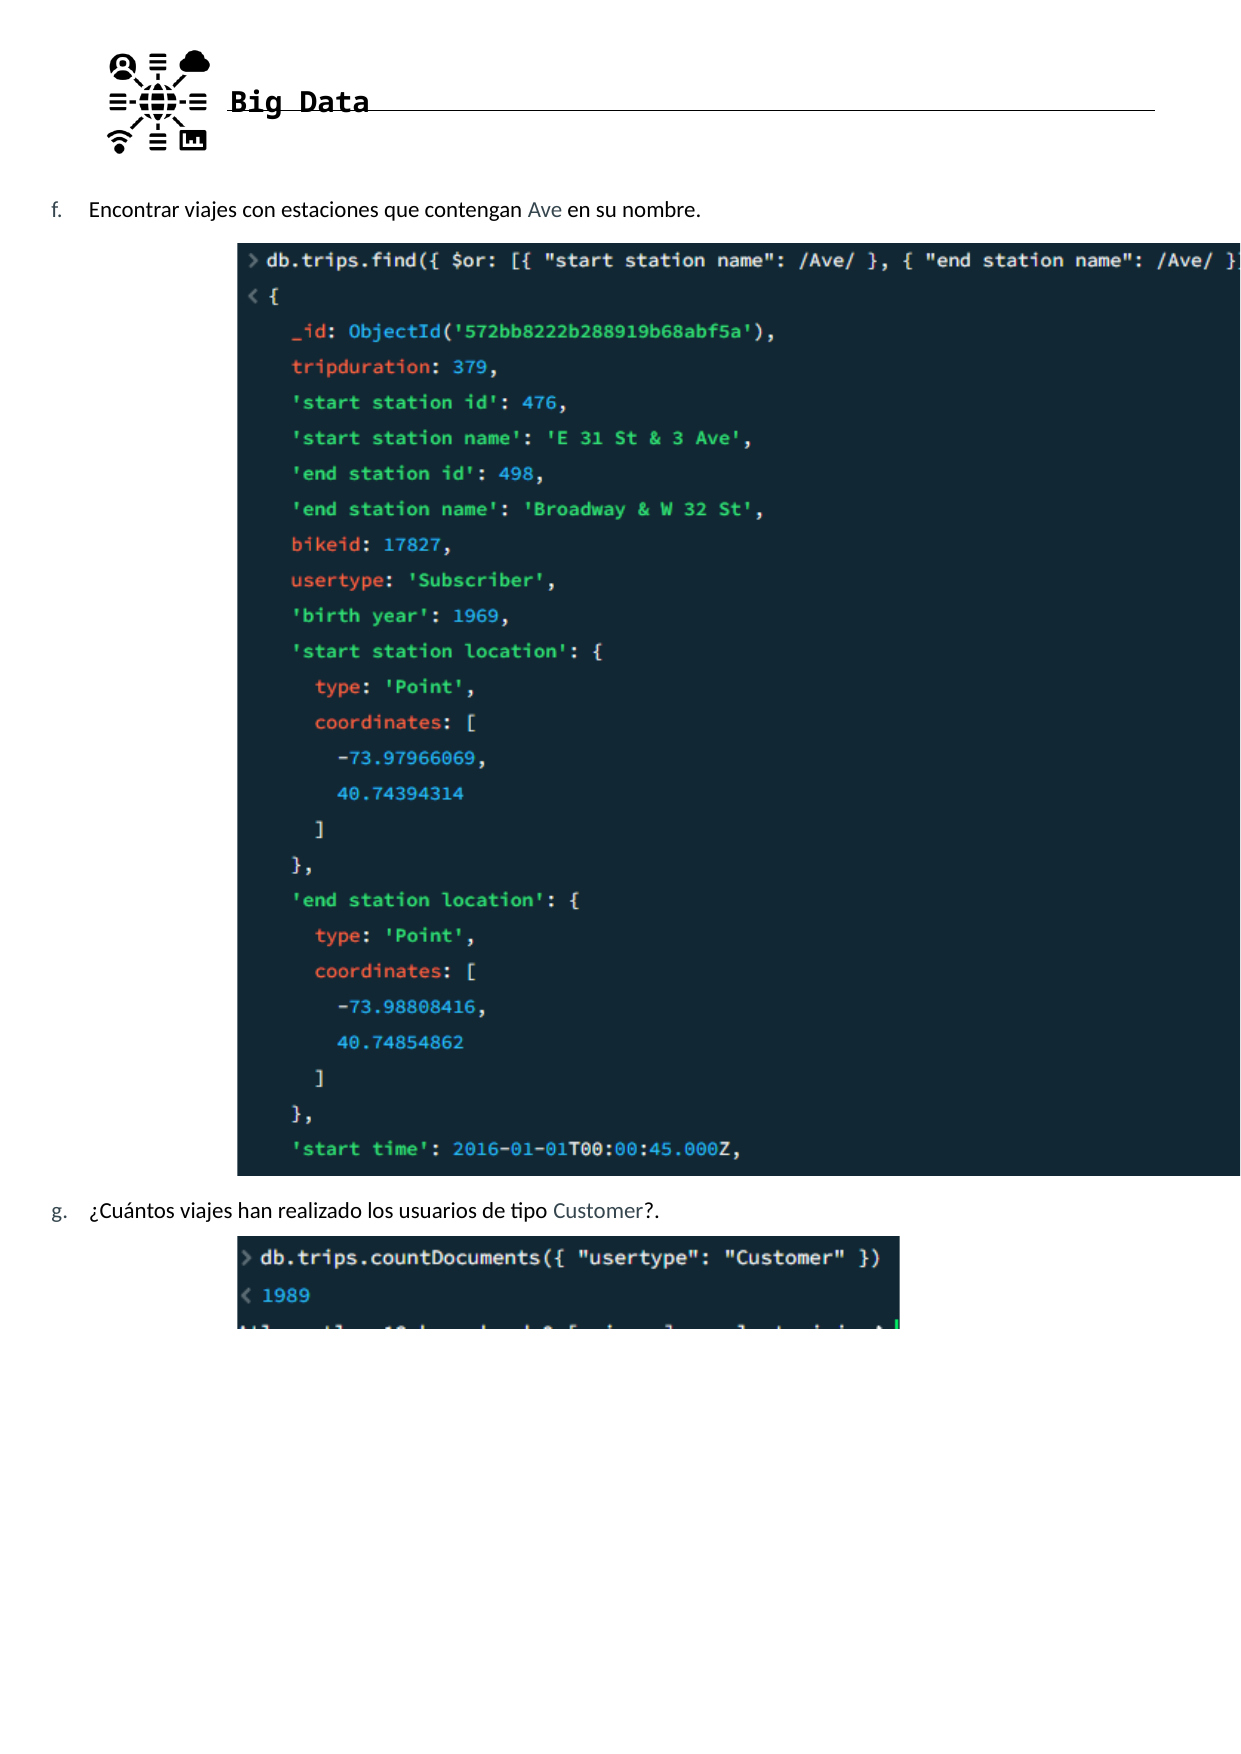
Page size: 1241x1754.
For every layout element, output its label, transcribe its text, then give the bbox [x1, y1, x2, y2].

list Encontrar viajes con estaciones que contengan Ave en su nombre. [51, 195, 1147, 223]
list ¿Cuántos viajes han realizado los usuarios de tipo Customer?. [51, 1196, 1147, 1224]
